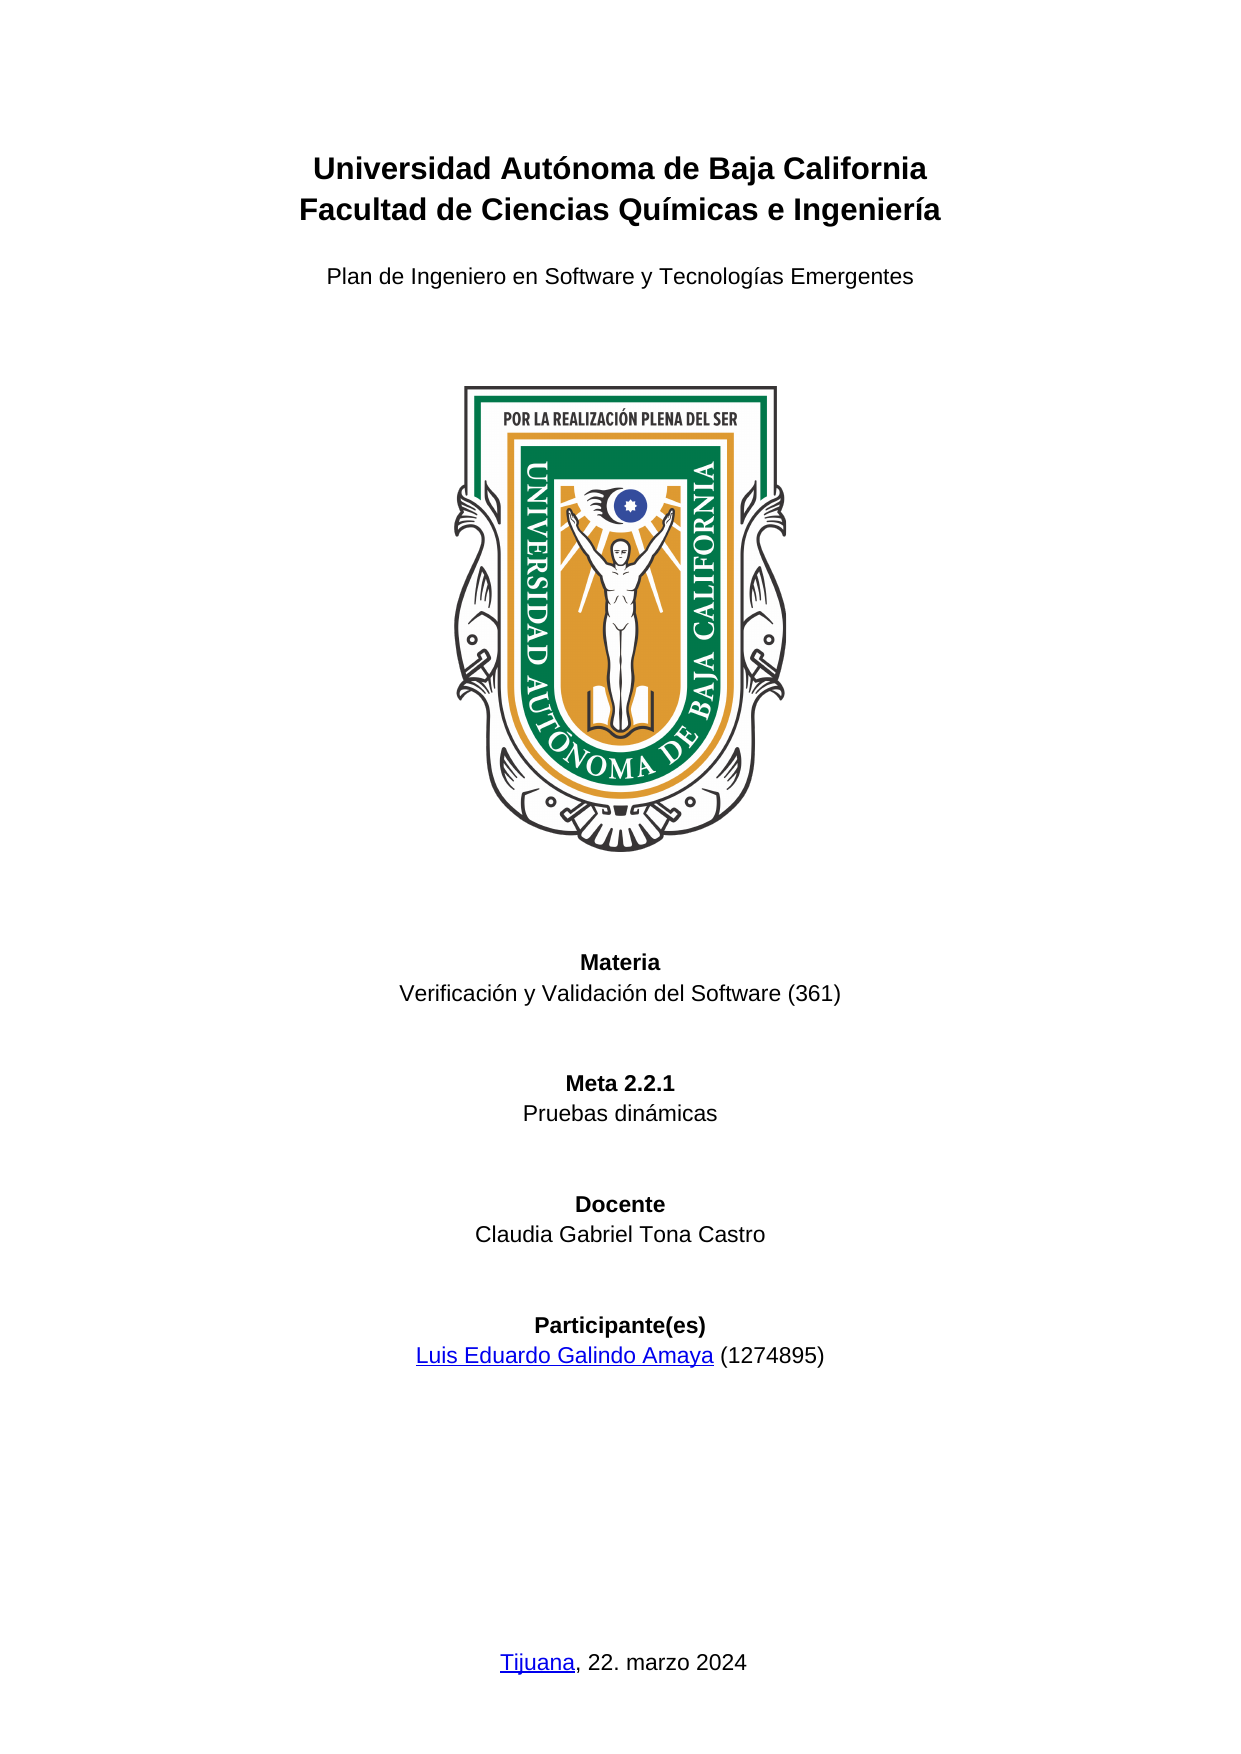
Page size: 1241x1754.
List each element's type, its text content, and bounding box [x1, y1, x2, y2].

text Luis Eduardo Galindo Amaya (1274895) [150, 1342, 1090, 1368]
text Universidad Autónoma de Baja California [150, 150, 1090, 186]
text Materia [150, 949, 1090, 976]
text Facultad de Ciencias Químicas e Ingeniería [150, 191, 1090, 227]
text Claudia Gabriel Tona Castro [150, 1221, 1090, 1247]
text Verificación y Validación del Software (361) [150, 979, 1090, 1006]
text Participante(es) [150, 1312, 1090, 1338]
text Docente [150, 1191, 1090, 1217]
picture [454, 386, 787, 852]
text Pruebas dinámicas [150, 1100, 1090, 1127]
text Meta 2.2.1 [150, 1070, 1090, 1096]
text Plan de Ingeniero en Software y Tecnologías Emergentes [150, 263, 1090, 289]
